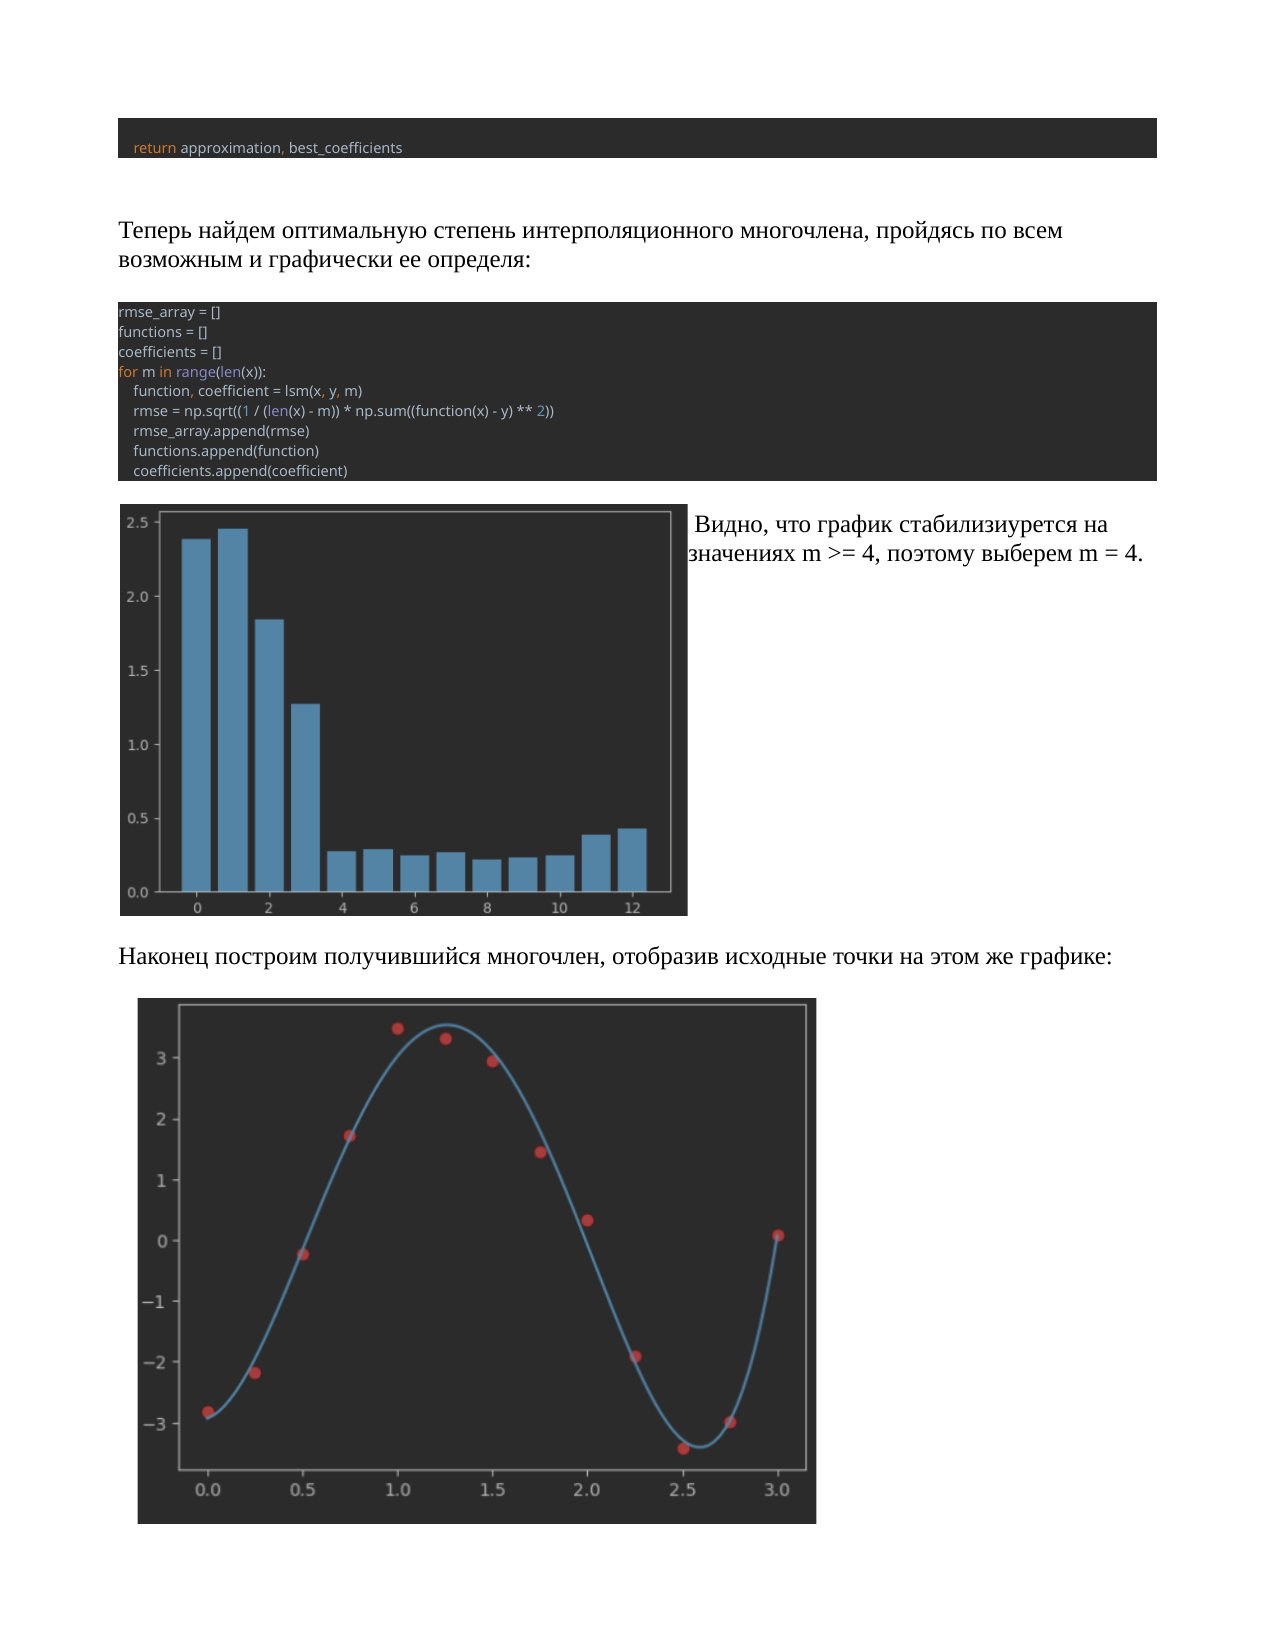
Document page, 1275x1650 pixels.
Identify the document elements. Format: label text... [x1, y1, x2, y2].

picture [120, 504, 688, 916]
picture [137, 998, 817, 1524]
text Теперь найдем оптимальную степень интерполяционного многочлена, пройдясь по всем возможным и графически ее определя: [118, 215, 1157, 273]
text Видно, что график стабилизиурется на значениях m >= 4, поэтому выберем m = 4. Наконец построим получившийся многочлен, отобразив исходные точки на этом же графике: [118, 509, 1157, 969]
text rmse_array = [] functions = [] coefficients = [] for m in range(len(x)): function, coefficient = lsm(x, y, m) rmse = np.sqrt((1 / (len(x) - m)) * np.sum((function(x) - y) ** 2)) rmse_array.append(rmse) functions.append(function) coefficients.append(coefficient) [118, 302, 1157, 481]
text return approximation, best_coefficients [118, 118, 1157, 158]
